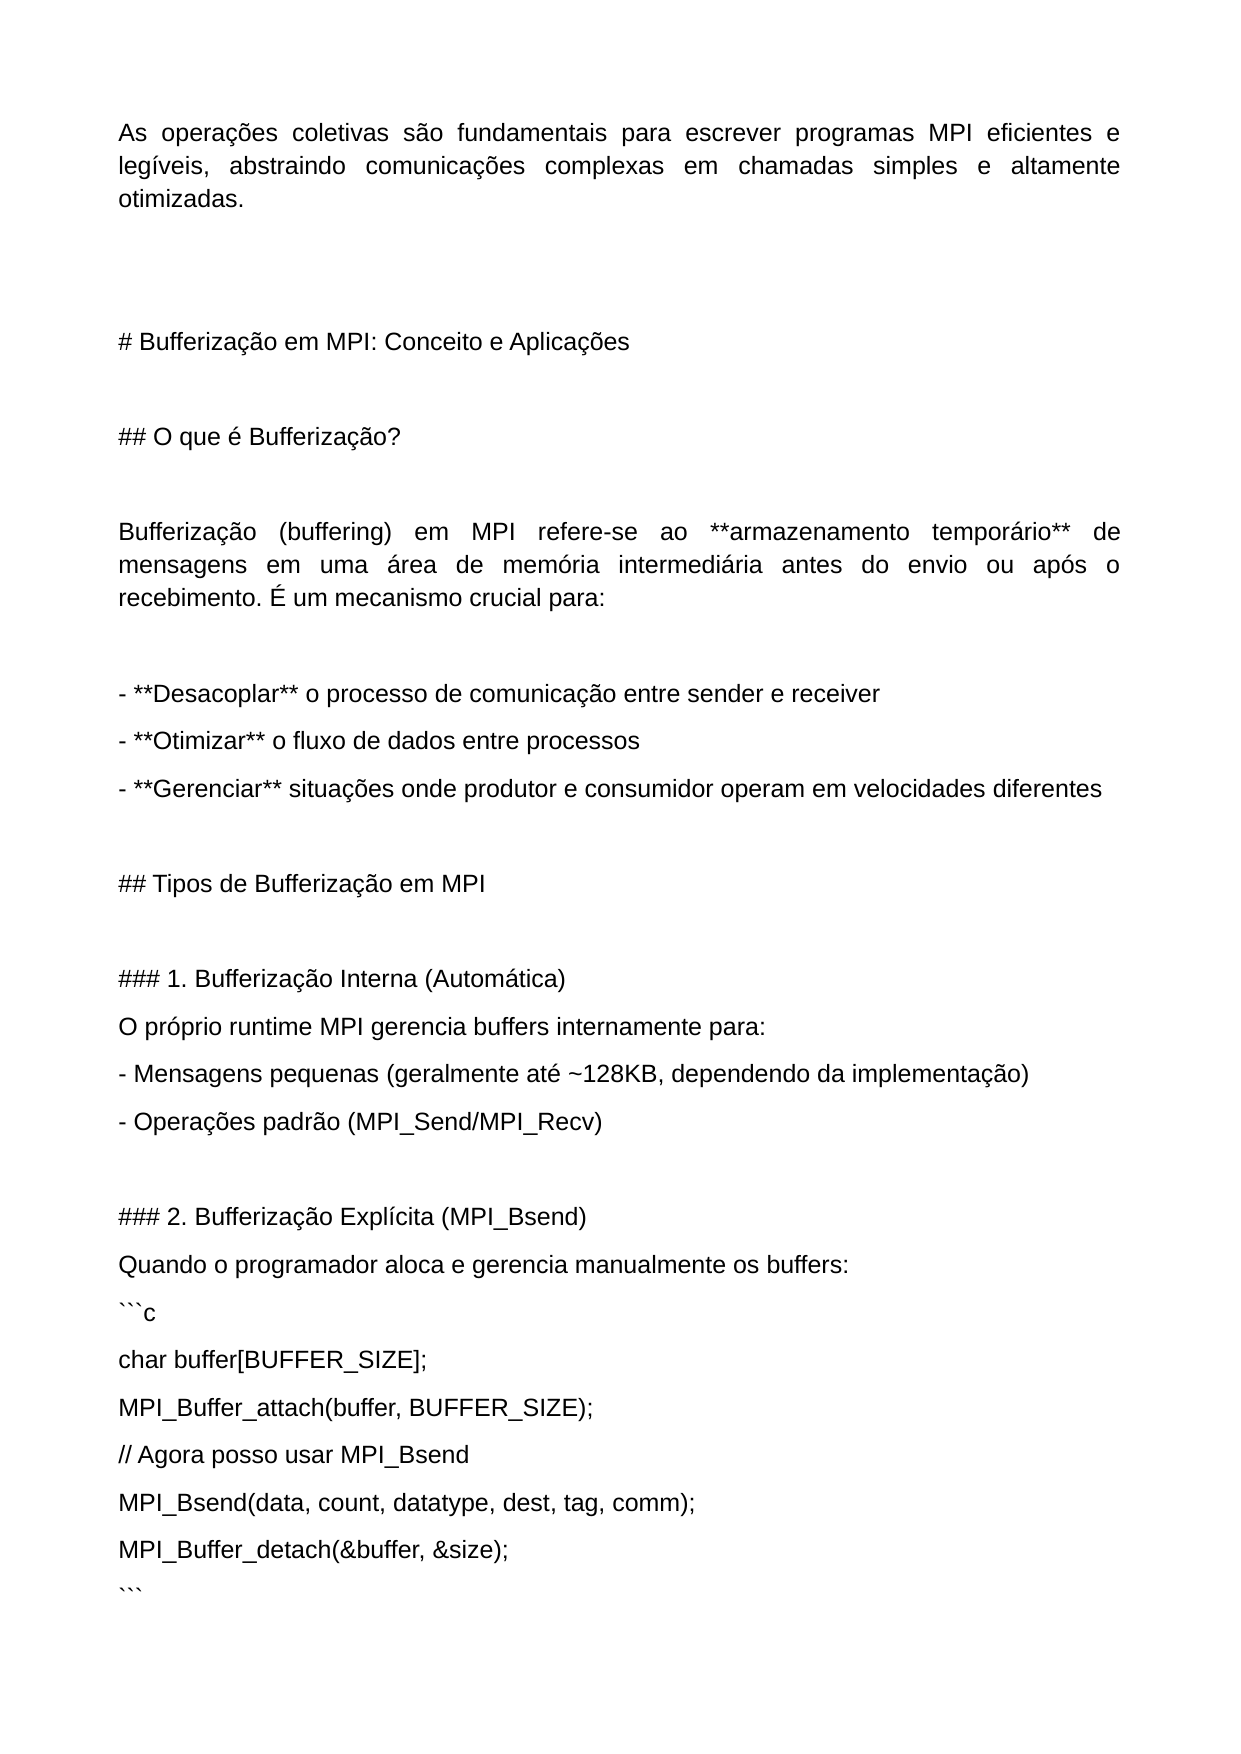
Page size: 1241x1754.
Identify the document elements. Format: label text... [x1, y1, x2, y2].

text MPI_Buffer_detach(&buffer, &size); [118, 1536, 1122, 1564]
text ### 1. Bufferização Interna (Automática) [118, 964, 1122, 993]
text Quando o programador aloca e gerencia manualmente os buffers: [118, 1250, 1122, 1279]
text MPI_Bsend(data, count, datatype, dest, tag, comm); [118, 1488, 1122, 1517]
text As operações coletivas são fundamentais para escrever programas MPI eficientes e legíveis, abstraindo comunicações complexas em chamadas simples e altamente otimizadas. [118, 118, 1122, 213]
text - Mensagens pequenas (geralmente até ~128KB, dependendo da implementação) [118, 1059, 1122, 1088]
text MPI_Buffer_attach(buffer, BUFFER_SIZE); [118, 1393, 1122, 1421]
text - **Desacoplar** o processo de comunicação entre sender e receiver [118, 679, 1122, 707]
text # Bufferização em MPI: Conceito e Aplicações [118, 327, 1122, 356]
text - **Otimizar** o fluxo de dados entre processos [118, 726, 1122, 755]
text ``` [118, 1583, 1122, 1612]
text ```c [118, 1297, 1122, 1326]
text char buffer[BUFFER_SIZE]; [118, 1345, 1122, 1374]
text ## Tipos de Bufferização em MPI [118, 869, 1122, 898]
text ## O que é Bufferização? [118, 422, 1122, 451]
text O próprio runtime MPI gerencia buffers internamente para: [118, 1012, 1122, 1041]
text Bufferização (buffering) em MPI refere-se ao **armazenamento temporário** de mensagens em uma área de memória intermediária antes do envio ou após o recebimento. É um mecanismo crucial para: [118, 517, 1122, 612]
text - Operações padrão (MPI_Send/MPI_Recv) [118, 1107, 1122, 1136]
text // Agora posso usar MPI_Bsend [118, 1440, 1122, 1469]
text - **Gerenciar** situações onde produtor e consumidor operam em velocidades diferentes [118, 774, 1122, 803]
text ### 2. Bufferização Explícita (MPI_Bsend) [118, 1202, 1122, 1231]
